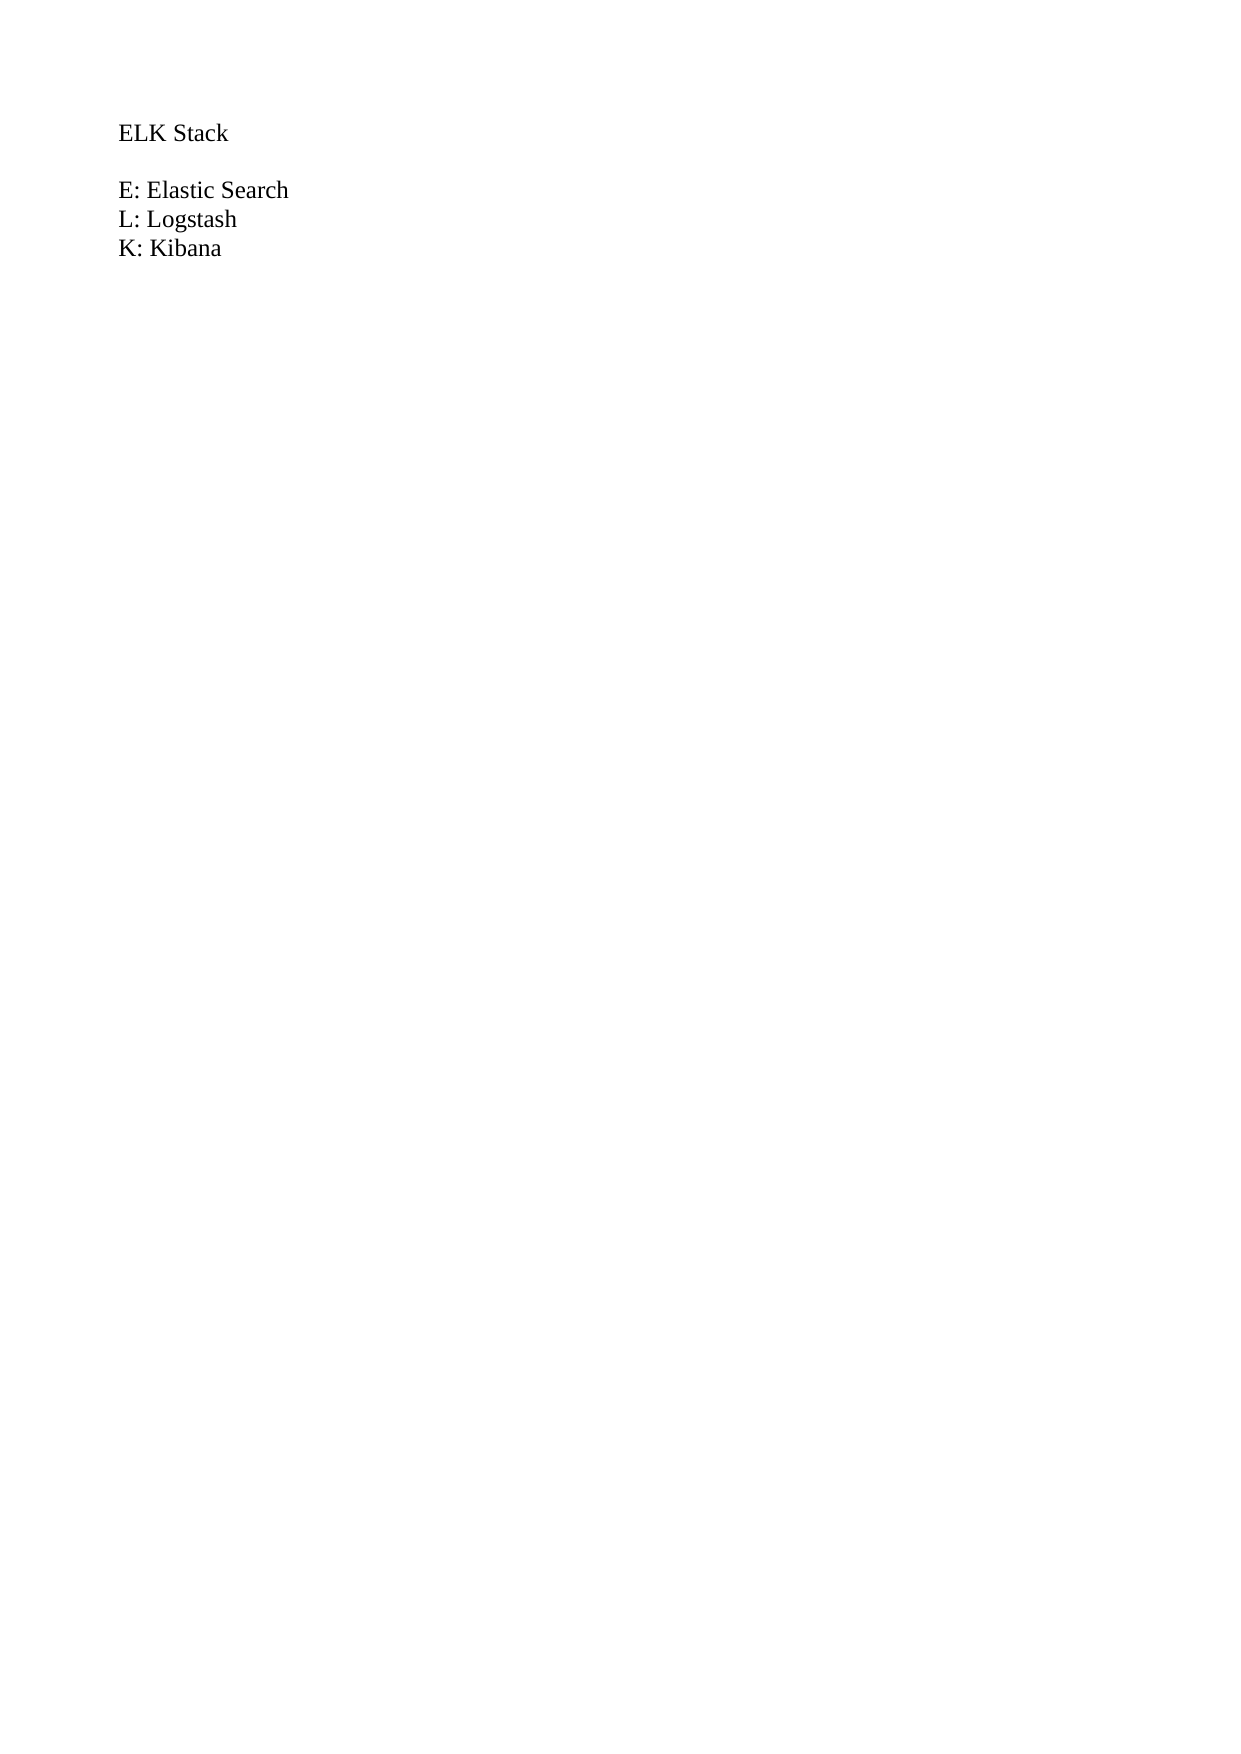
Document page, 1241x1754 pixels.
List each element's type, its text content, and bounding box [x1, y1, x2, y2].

text E: Elastic Search [118, 176, 1122, 204]
text ELK Stack [118, 118, 1122, 147]
text L: Logstash [118, 204, 1122, 233]
text K: Kibana [118, 233, 1122, 262]
